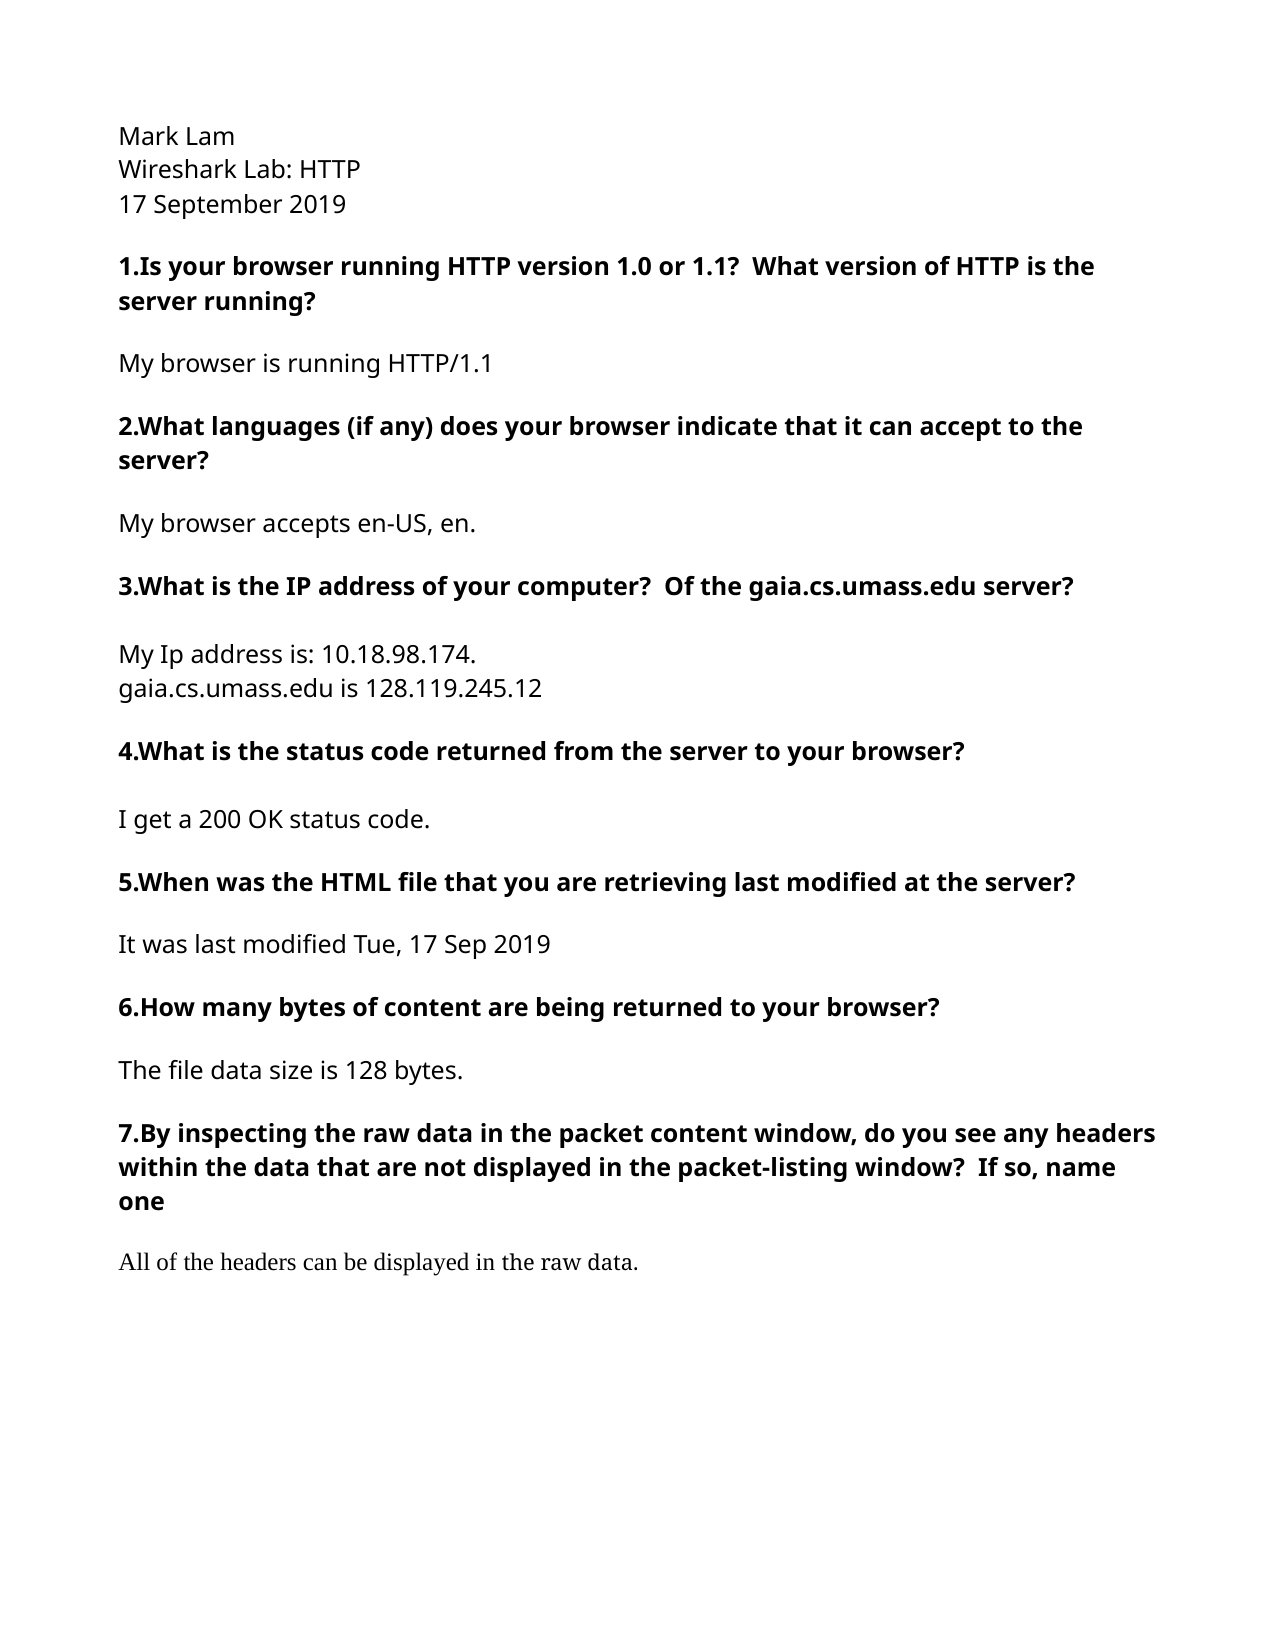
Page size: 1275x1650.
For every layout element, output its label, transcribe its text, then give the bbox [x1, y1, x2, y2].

text Wireshark Lab: HTTP 17 September 2019 [118, 152, 1157, 220]
text 1.Is your browser running HTTP version 1.0 or 1.1? What version of HTTP is the server running? [118, 249, 1157, 317]
text 3.What is the IP address of your computer? Of the gaia.cs.umass.edu server? My Ip address is: 10.18.98.174. gaia.cs.umass.edu is 128.119.245.12 [118, 568, 1157, 705]
text The file data size is 128 bytes. [118, 1053, 1157, 1087]
text It was last modified Tue, 17 Sep 2019 [118, 927, 1157, 961]
text I get a 200 OK status code. [118, 767, 1157, 836]
text 5.When was the HTML file that you are retrieving last modified at the server? [118, 864, 1157, 898]
text 7.By inspecting the raw data in the packet content window, do you see any headers within the data that are not displayed in the packet-listing window? If so, name one [118, 1116, 1157, 1218]
text 2.What languages (if any) does your browser indicate that it can accept to the server? [118, 409, 1157, 477]
text My browser accepts en-US, en. [118, 506, 1157, 540]
text Mark Lam [118, 118, 1157, 152]
text All of the headers can be displayed in the raw data. [118, 1247, 1157, 1276]
text 6.How many bytes of content are being returned to your browser? [118, 990, 1157, 1024]
text My browser is running HTTP/1.1 [118, 346, 1157, 380]
text 4.What is the status code returned from the server to your browser? [118, 733, 1157, 767]
